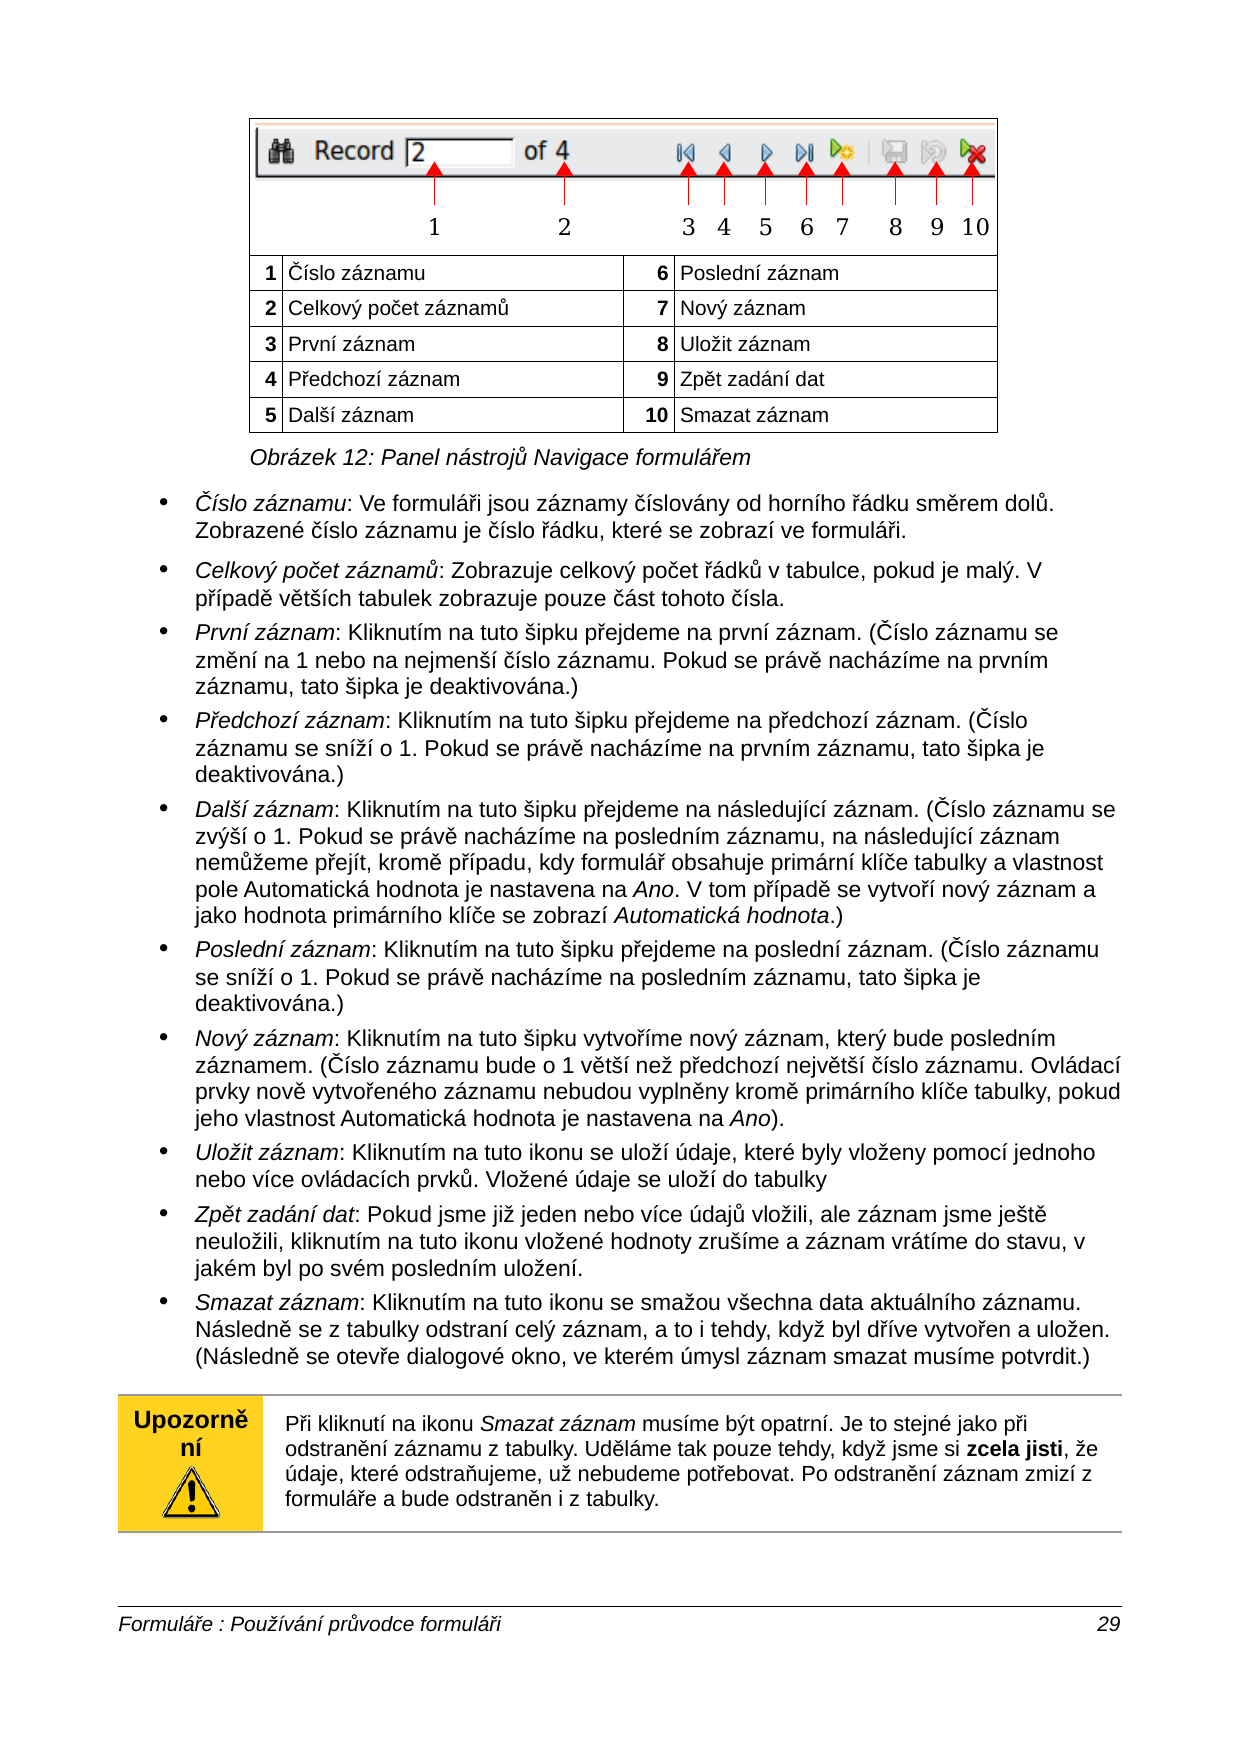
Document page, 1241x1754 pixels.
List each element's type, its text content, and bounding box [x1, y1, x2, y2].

list Poslední záznam: Kliknutím na tuto šipku přejdeme na poslední záznam. (Číslo záznamu se sníží o 1. Pokud se právě nacházíme na posledním záznamu, tato šipka je deaktivována.) [156, 934, 1122, 1016]
table_cell 1 [250, 256, 282, 290]
table_cell 9 [624, 362, 674, 397]
table_cell 2 [250, 291, 282, 326]
picture [158, 1462, 224, 1522]
table_header Při kliknutí na ikonu Smazat záznam musíme být opatrní. Je to stejné jako při odstranění záznamu z tabulky. Uděláme tak pouze tehdy, když jsme si zcela jisti, že údaje, které odstraňujeme, už nebudeme potřebovat. Po odstranění záznam zmizí z formuláře a bude odstraněn i z tabulky. [264, 1396, 1122, 1531]
list Celkový počet záznamů: Zobrazuje celkový počet řádků v tabulce, pokud je malý. V případě větších tabulek zobrazuje pouze část tohoto čísla. [156, 556, 1122, 611]
table_cell Smazat záznam [675, 398, 997, 432]
picture [255, 123, 995, 181]
table_cell 4 [250, 362, 282, 397]
table_cell Předchozí záznam [283, 362, 623, 397]
text Obrázek 12 : Panel nástrojů Navigace formulářem [249, 444, 997, 470]
table_cell 6 [624, 256, 674, 290]
table_cell 8 [624, 327, 674, 361]
list Další záznam: Kliknutím na tuto šipku přejdeme na následující záznam. (Číslo záznamu se zvýší o 1. Pokud se právě nacházíme na posledním záznamu, na následující záznam nemůžeme přejít, kromě případu, kdy formulář obsahuje primární klíče tabulky a vlastnost pole Automatická hodnota je nastavena na Ano. V tom případě se vytvoří nový záznam a jako hodnota primárního klíče se zobrazí Automatická hodnota.) [156, 794, 1122, 928]
table_cell První záznam [283, 327, 623, 361]
table_header [250, 119, 997, 254]
list První záznam: Kliknutím na tuto šipku přejdeme na první záznam. (Číslo záznamu se změní na 1 nebo na nejmenší číslo záznamu. Pokud se právě nacházíme na prvním záznamu, tato šipka je deaktivována.) [156, 617, 1122, 699]
list Smazat záznam: Kliknutím na tuto ikonu se smažou všechna data aktuálního záznamu. Následně se z tabulky odstraní celý záznam, a to i tehdy, když byl dříve vytvořen a uložen. (Následně se otevře dialogové okno, ve kterém úmysl záznam smazat musíme potvrdit.) [156, 1287, 1122, 1369]
table_cell 10 [624, 398, 674, 432]
table_cell Zpět zadání dat [675, 362, 997, 397]
table_cell Číslo záznamu [283, 256, 623, 290]
table_cell 5 [250, 398, 282, 432]
table_header Upozornění [118, 1396, 263, 1531]
table_cell Nový záznam [675, 291, 997, 326]
list Číslo záznamu: Ve formuláři jsou záznamy číslovány od horního řádku směrem dolů. Zobrazené číslo záznamu je číslo řádku, které se zobrazí ve formuláři. [156, 488, 1122, 543]
list Uložit záznam: Kliknutím na tuto ikonu se uloží údaje, které byly vloženy pomocí jednoho nebo více ovládacích prvků. Vložené údaje se uloží do tabulky [156, 1137, 1122, 1193]
table_cell 3 [250, 327, 282, 361]
table_cell Uložit záznam [675, 327, 997, 361]
table_cell 7 [624, 291, 674, 326]
list Nový záznam: Kliknutím na tuto šipku vytvoříme nový záznam, který bude posledním záznamem. (Číslo záznamu bude o 1 větší než předchozí největší číslo záznamu. Ovládací prvky nově vytvořeného záznamu nebudou vyplněny kromě primárního klíče tabulky, pokud jeho vlastnost Automatická hodnota je nastavena na Ano). [156, 1023, 1122, 1131]
list Zpět zadání dat: Pokud jsme již jeden nebo více údajů vložili, ale záznam jsme ještě neuložili, kliknutím na tuto ikonu vložené hodnoty zrušíme a záznam vrátíme do stavu, v jakém byl po svém posledním uložení. [156, 1199, 1122, 1281]
list Předchozí záznam: Kliknutím na tuto šipku přejdeme na předchozí záznam. (Číslo záznamu se sníží o 1. Pokud se právě nacházíme na prvním záznamu, tato šipka je deaktivována.) [156, 706, 1122, 787]
table_cell Další záznam [283, 398, 623, 432]
table_cell Poslední záznam [675, 256, 997, 290]
table_cell Celkový počet záznamů [283, 291, 623, 326]
